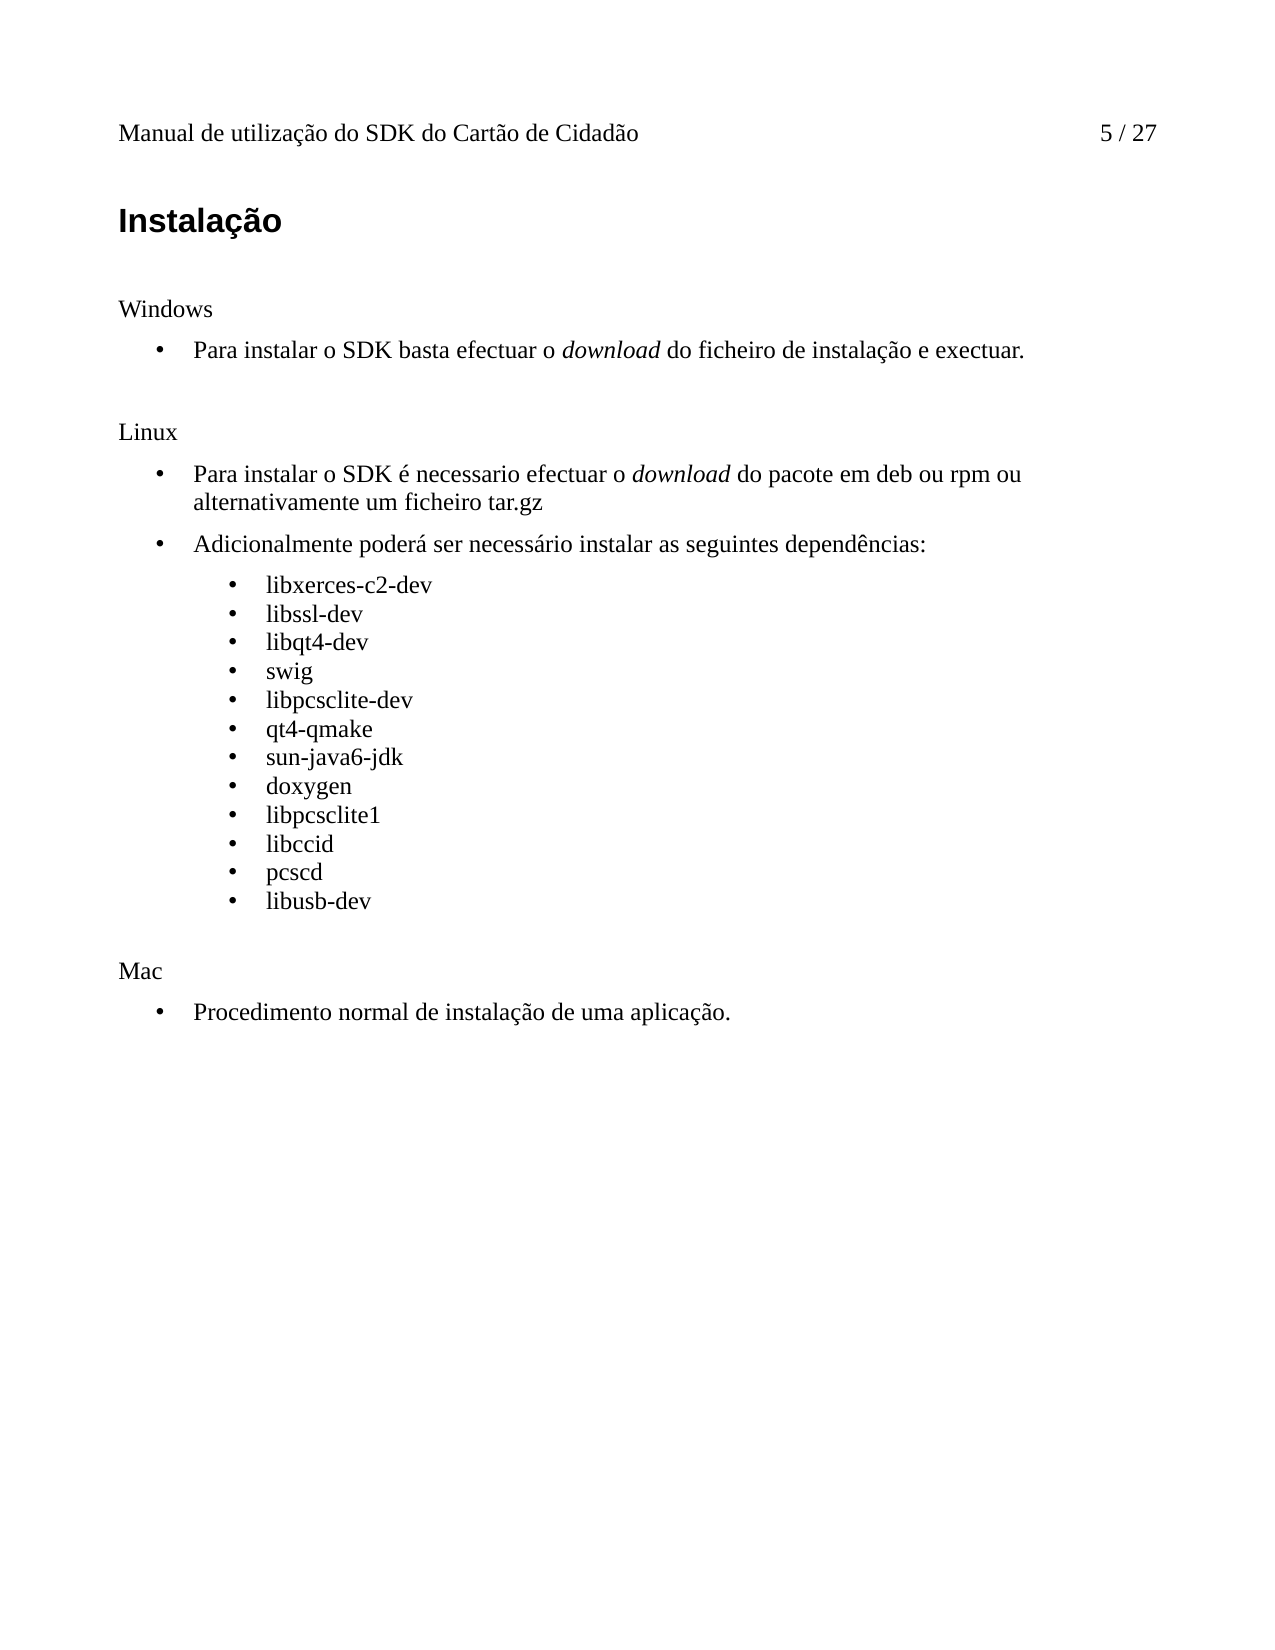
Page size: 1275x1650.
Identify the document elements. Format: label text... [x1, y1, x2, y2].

list libusb-dev [228, 886, 1157, 915]
list libccid [228, 829, 1157, 857]
list libssl-dev [228, 599, 1157, 627]
list libqt4-dev [228, 627, 1157, 656]
list doxygen [228, 771, 1157, 800]
list libpcsclite1 [228, 800, 1157, 829]
text Linux [118, 417, 1157, 446]
list Procedimento normal de instalação de uma aplicação. [156, 997, 1157, 1026]
list libpcsclite-dev [228, 685, 1157, 714]
text Windows [118, 294, 1157, 322]
subtitle Instalação [118, 201, 1157, 240]
list Para instalar o SDK é necessario efectuar o download do pacote em deb ou rpm ou alternativamente um ficheiro tar.gz [156, 459, 1157, 516]
list sun-java6-jdk [228, 742, 1157, 771]
text Mac [118, 956, 1157, 985]
list Adicionalmente poderá ser necessário instalar as seguintes dependências: [156, 529, 1157, 557]
list pcscd [228, 857, 1157, 886]
list qt4-qmake [228, 714, 1157, 742]
list swig [228, 656, 1157, 685]
list Para instalar o SDK basta efectuar o download do ficheiro de instalação e exectuar. [156, 335, 1157, 364]
list libxerces-c2-dev [228, 570, 1157, 599]
